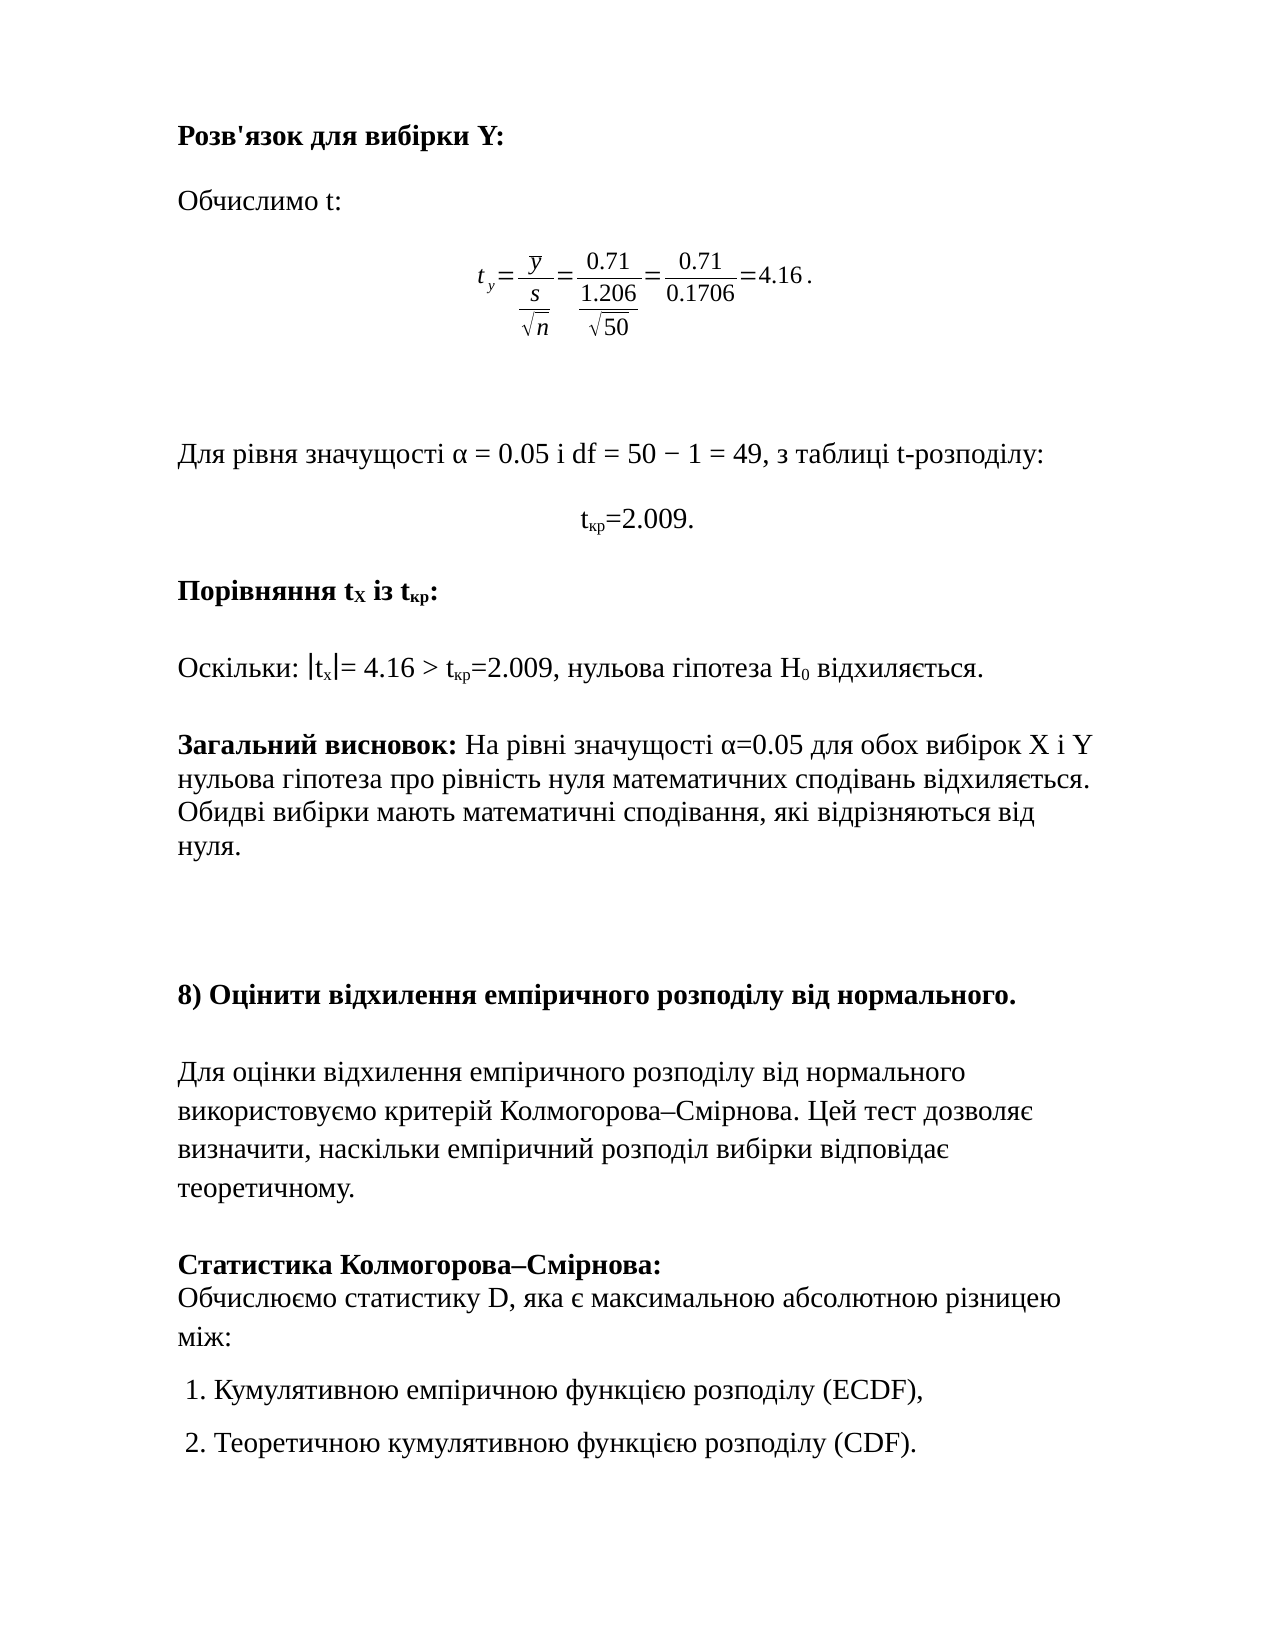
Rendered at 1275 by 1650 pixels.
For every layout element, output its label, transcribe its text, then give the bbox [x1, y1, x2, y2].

text 8) Оцінити відхилення емпіричного розподілу від нормального. [177, 977, 1098, 1011]
subtitle Обидві вибірки мають математичні сподівання, які відрізняються від нуля. [177, 794, 1098, 861]
subtitle Статистика Колмогорова–Смірнова: [177, 1247, 1098, 1280]
text 2. Теоретичною кумулятивною функцією розподілу (CDF). [177, 1425, 1098, 1459]
text Для рівня значущості α = 0.05 і df = 50 − 1 = 49, з таблиці t-розподілу: [177, 437, 1098, 470]
text Оскільки: ∣tx∣= 4.16 > tкр=2.009, нульова гіпотеза H0 відхиляється. [177, 650, 1098, 684]
text Обчислимо t: [177, 183, 1098, 217]
text tкр=2.009. [177, 502, 1098, 535]
subtitle Загальний висновок: На рівні значущості α=0.05 для обох вибірок X і Y нульова гіпотеза про рівність нуля математичних сподівань відхиляється. [177, 727, 1098, 794]
text Розв'язок для вибірки Y: [177, 118, 1098, 152]
text 1. Кумулятивною емпіричною функцією розподілу (ECDF), [177, 1372, 1098, 1406]
text Порівняння tX із tкр: [177, 573, 1098, 607]
text Обчислюємо статистику D, яка є максимальною абсолютною різницею між: [177, 1280, 1098, 1352]
text Для оцінки відхилення емпіричного розподілу від нормального використовуємо критерій Колмогорова–Смірнова. Цей тест дозволяє визначити, наскільки емпіричний розподіл вибірки відповідає теоретичному. [177, 1054, 1098, 1203]
